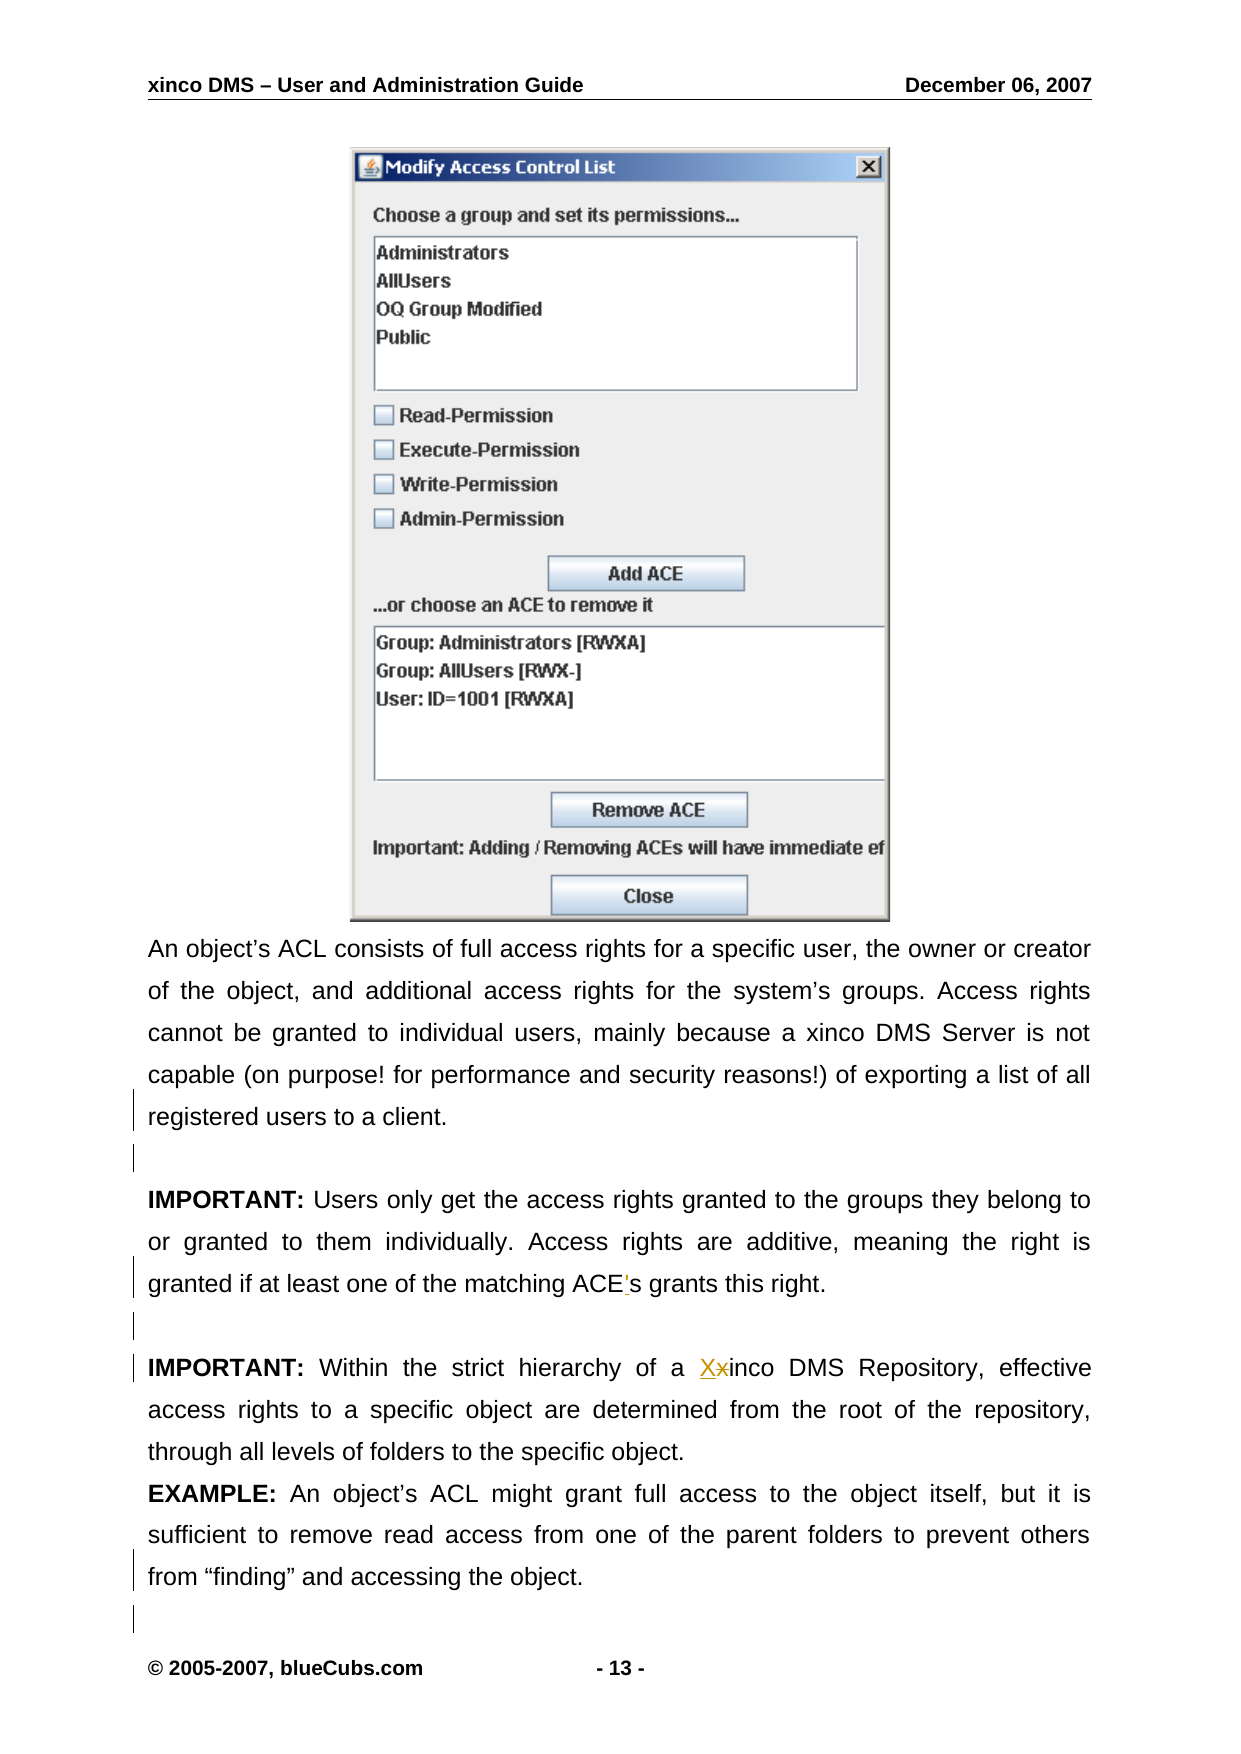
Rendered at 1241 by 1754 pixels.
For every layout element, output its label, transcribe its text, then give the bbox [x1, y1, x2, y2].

text IMPORTANT: Users only get the access rights granted to the groups they belong to or granted to them individually. Access rights are additive, meaning the right is granted if at least one of the matching ACE's grants this right. [148, 1186, 1092, 1298]
text EXAMPLE: An object’s ACL might grant full access to the object itself, but it is sufficient to remove read access from one of the parent folders to prevent others from “finding” and accessing the object. [148, 1479, 1092, 1591]
text An object’s ACL consists of full access rights for a specific user, the owner or creator of the object, and additional access rights for the system’s groups. Access rights cannot be granted to individual users, mainly because a xinco DMS Server is not capable (on purpose! for performance and security reasons!) of exporting a list of all registered users to a client. [148, 148, 1092, 1131]
picture [349, 147, 891, 922]
text IMPORTANT: Within the strict hierarchy of a Xinco DMS Repository, effective access rights to a specific object are determined from the root of the repository, through all levels of folders to the specific object. [148, 1354, 1092, 1466]
